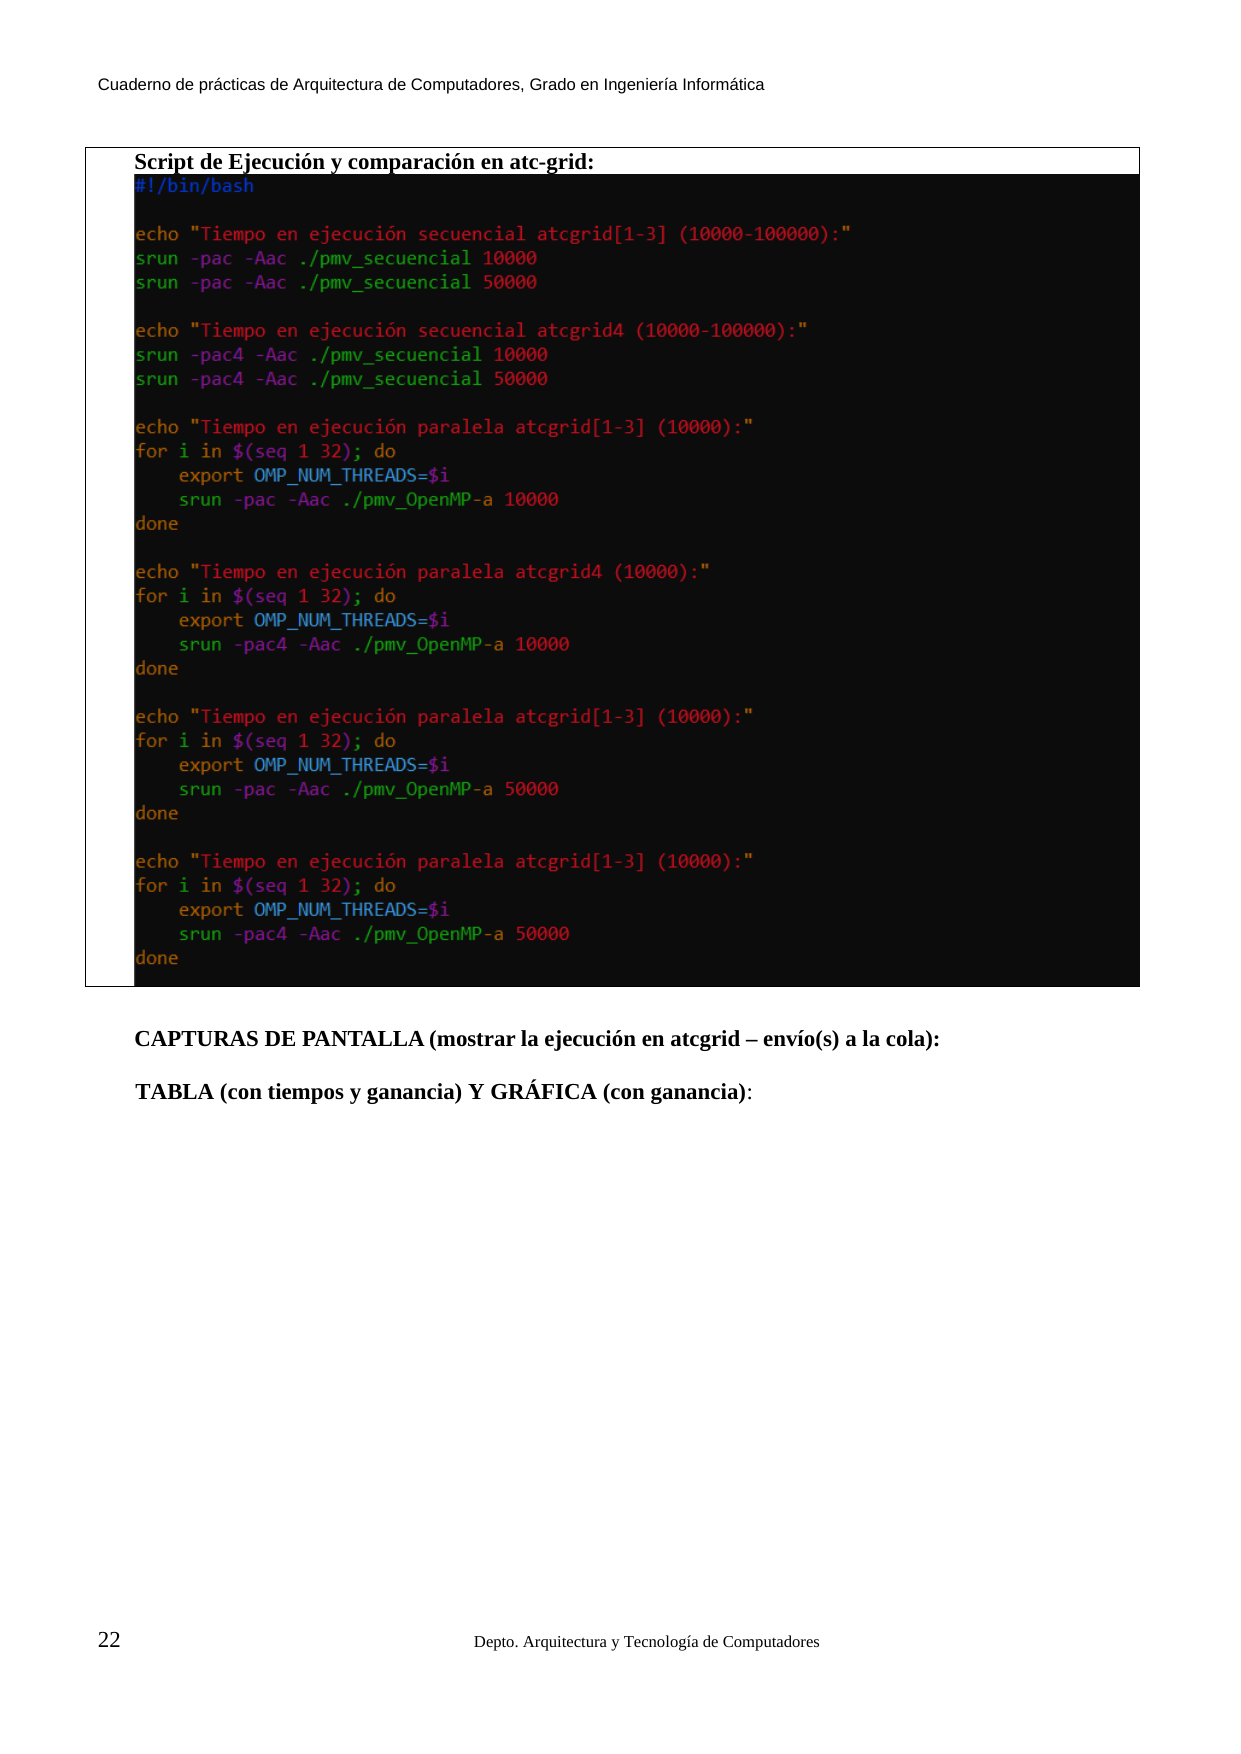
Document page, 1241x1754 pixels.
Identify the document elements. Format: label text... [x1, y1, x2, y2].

text CAPTURAS DE PANTALLA (mostrar la ejecución en atcgrid – envío(s) a la cola): [98, 1025, 1138, 1052]
text TABLA (con tiempos y ganancia) Y GRÁFICA (con ganancia): [135, 1078, 1138, 1104]
table_header Script de Ejecución y comparación en atc-grid: [86, 148, 1139, 986]
